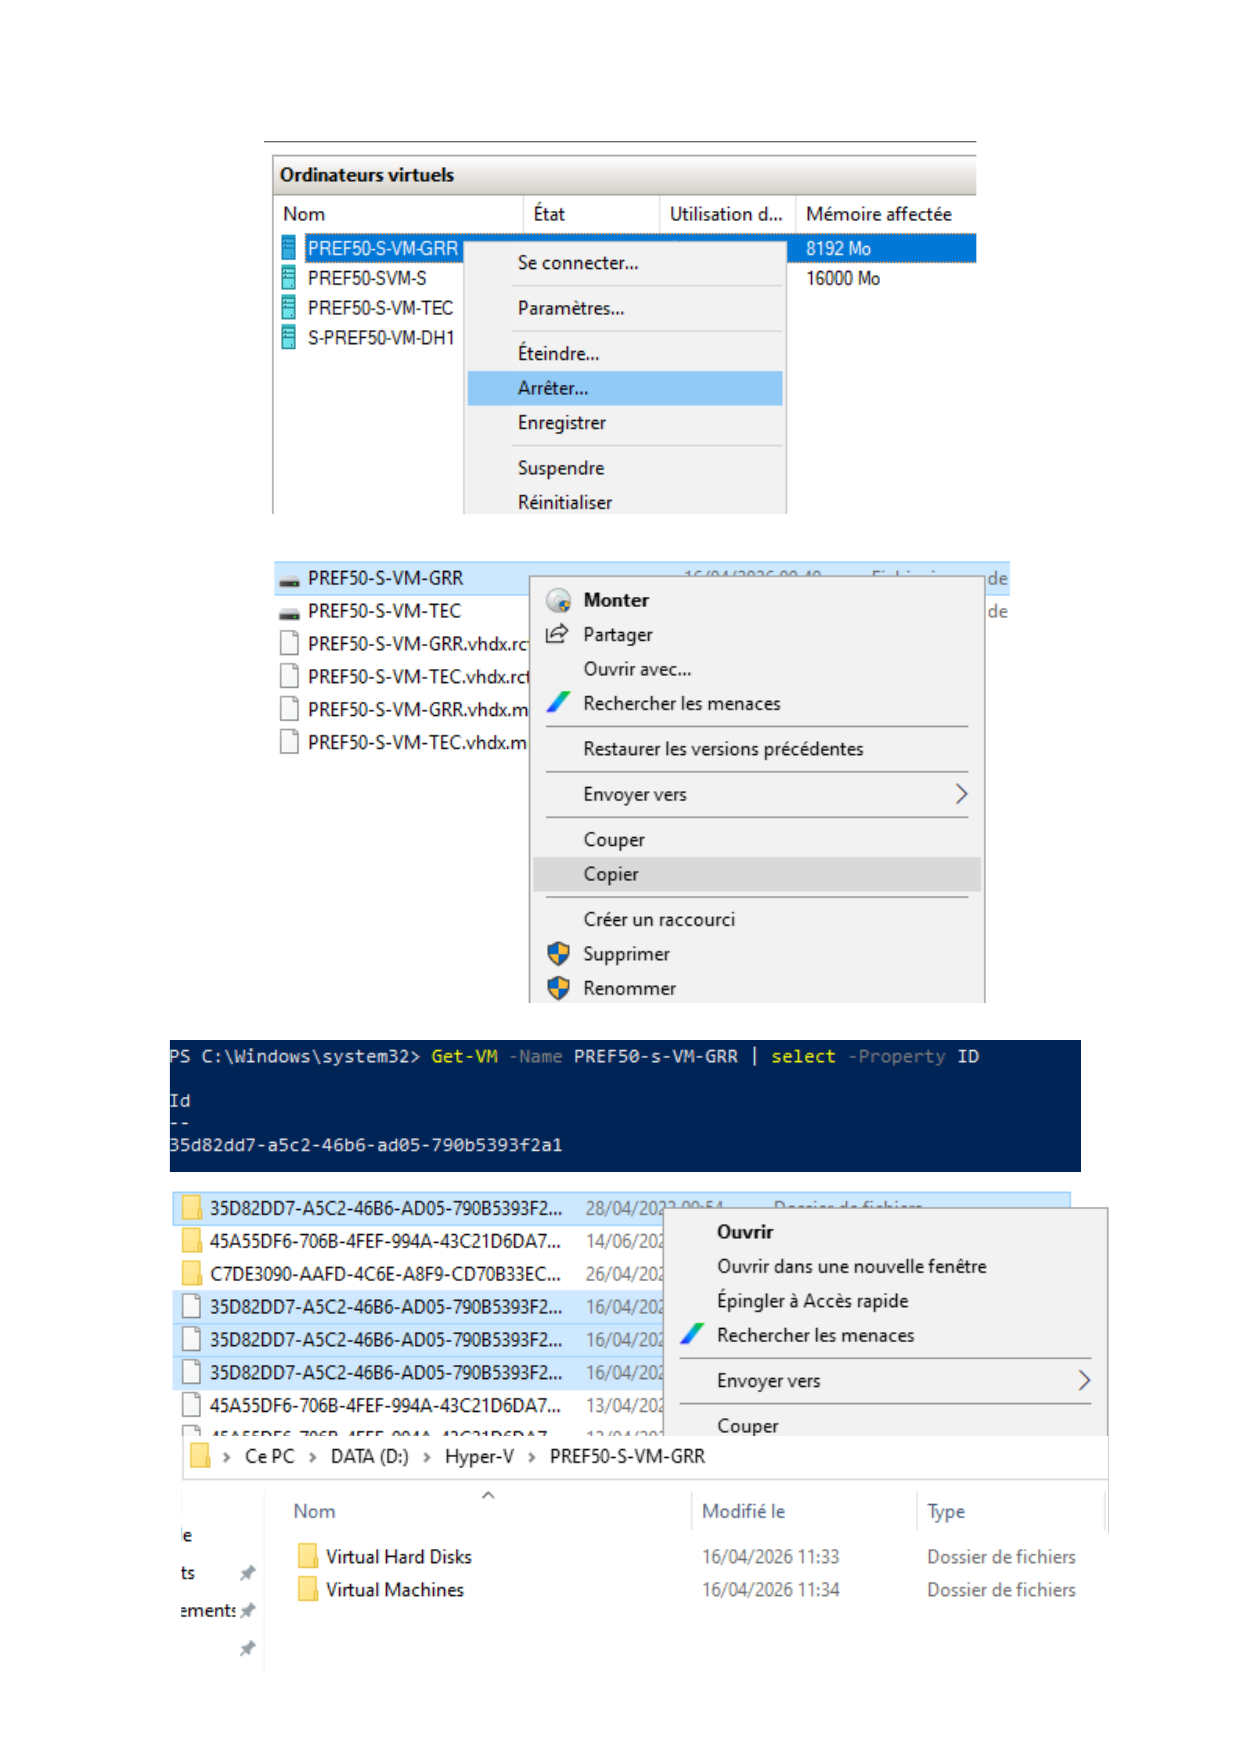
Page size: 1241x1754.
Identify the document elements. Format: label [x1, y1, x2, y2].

picture [263, 141, 977, 514]
picture [274, 560, 1011, 1003]
picture [169, 1040, 1081, 1172]
picture [165, 1184, 1112, 1672]
